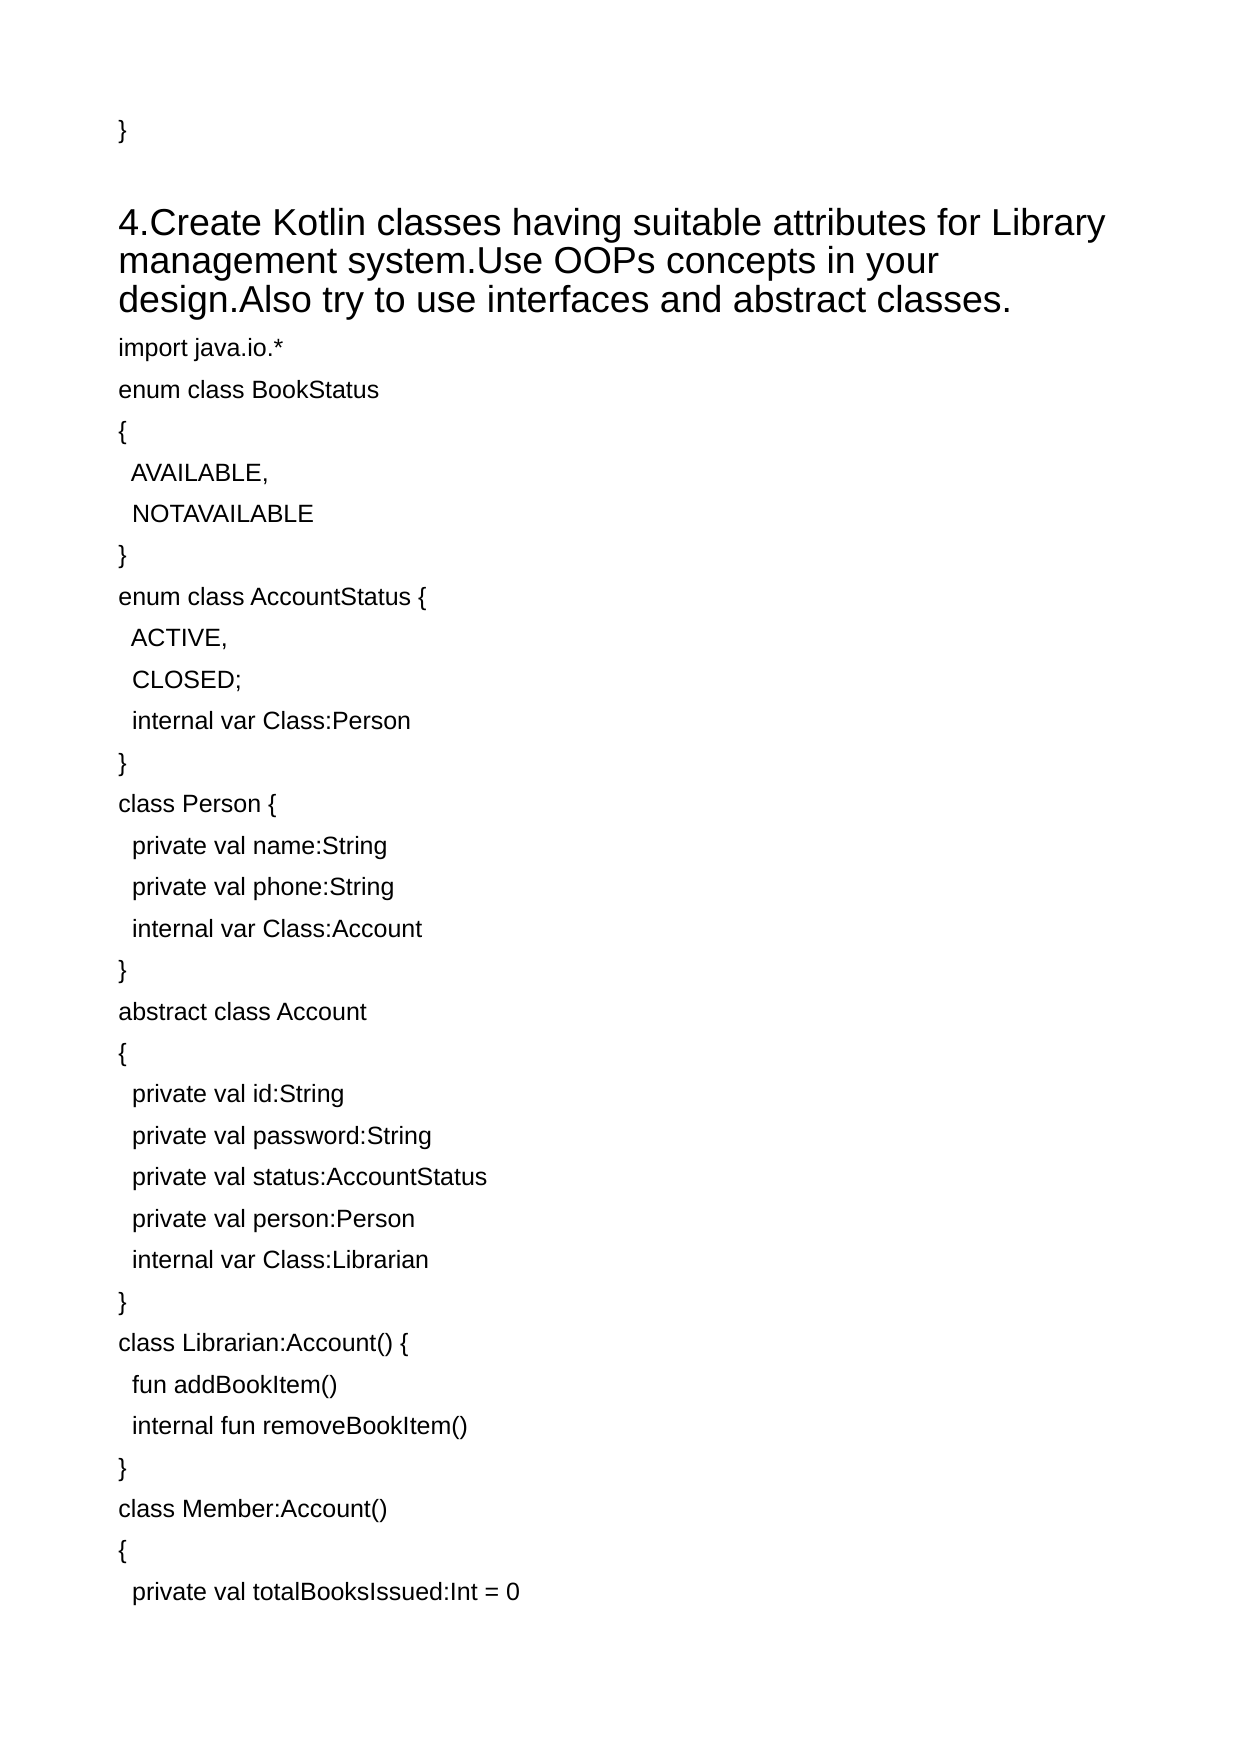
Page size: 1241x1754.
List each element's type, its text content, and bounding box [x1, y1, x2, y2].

title } [118, 543, 1122, 569]
title abstract class Account [118, 999, 1122, 1025]
title } [118, 751, 1122, 776]
title internal var Class:Account [118, 916, 1122, 942]
title } [118, 1289, 1122, 1315]
title internal var Class:Person [118, 709, 1122, 735]
title private val password:String [118, 1124, 1122, 1149]
title 4.Create Kotlin classes having suitable attributes for Library management system.Use OOPs concepts in your design.Also try to use interfaces and abstract classes. [118, 204, 1122, 320]
title class Person { [118, 792, 1122, 818]
title class Member:Account() [118, 1497, 1122, 1523]
title CLOSED; [118, 668, 1122, 693]
title } [118, 1455, 1122, 1481]
title NOTAVAILABLE [118, 502, 1122, 528]
title internal var Class:Librarian [118, 1248, 1122, 1274]
title private val status:AccountStatus [118, 1165, 1122, 1191]
title fun addBookItem() [118, 1372, 1122, 1398]
text } [118, 118, 1122, 144]
title private val name:String [118, 833, 1122, 859]
title private val totalBooksIssued:Int = 0 [118, 1580, 1122, 1606]
title } [118, 958, 1122, 984]
title AVAILABLE, [118, 460, 1122, 486]
title enum class BookStatus [118, 377, 1122, 403]
title class Librarian:Account() { [118, 1331, 1122, 1357]
title { [118, 419, 1122, 445]
title internal fun removeBookItem() [118, 1414, 1122, 1440]
title private val person:Person [118, 1207, 1122, 1232]
title import java.io.* [118, 336, 1122, 362]
title private val id:String [118, 1082, 1122, 1108]
title { [118, 1538, 1122, 1564]
title ACTIVE, [118, 626, 1122, 652]
title enum class AccountStatus { [118, 585, 1122, 611]
title private val phone:String [118, 875, 1122, 901]
title { [118, 1041, 1122, 1067]
